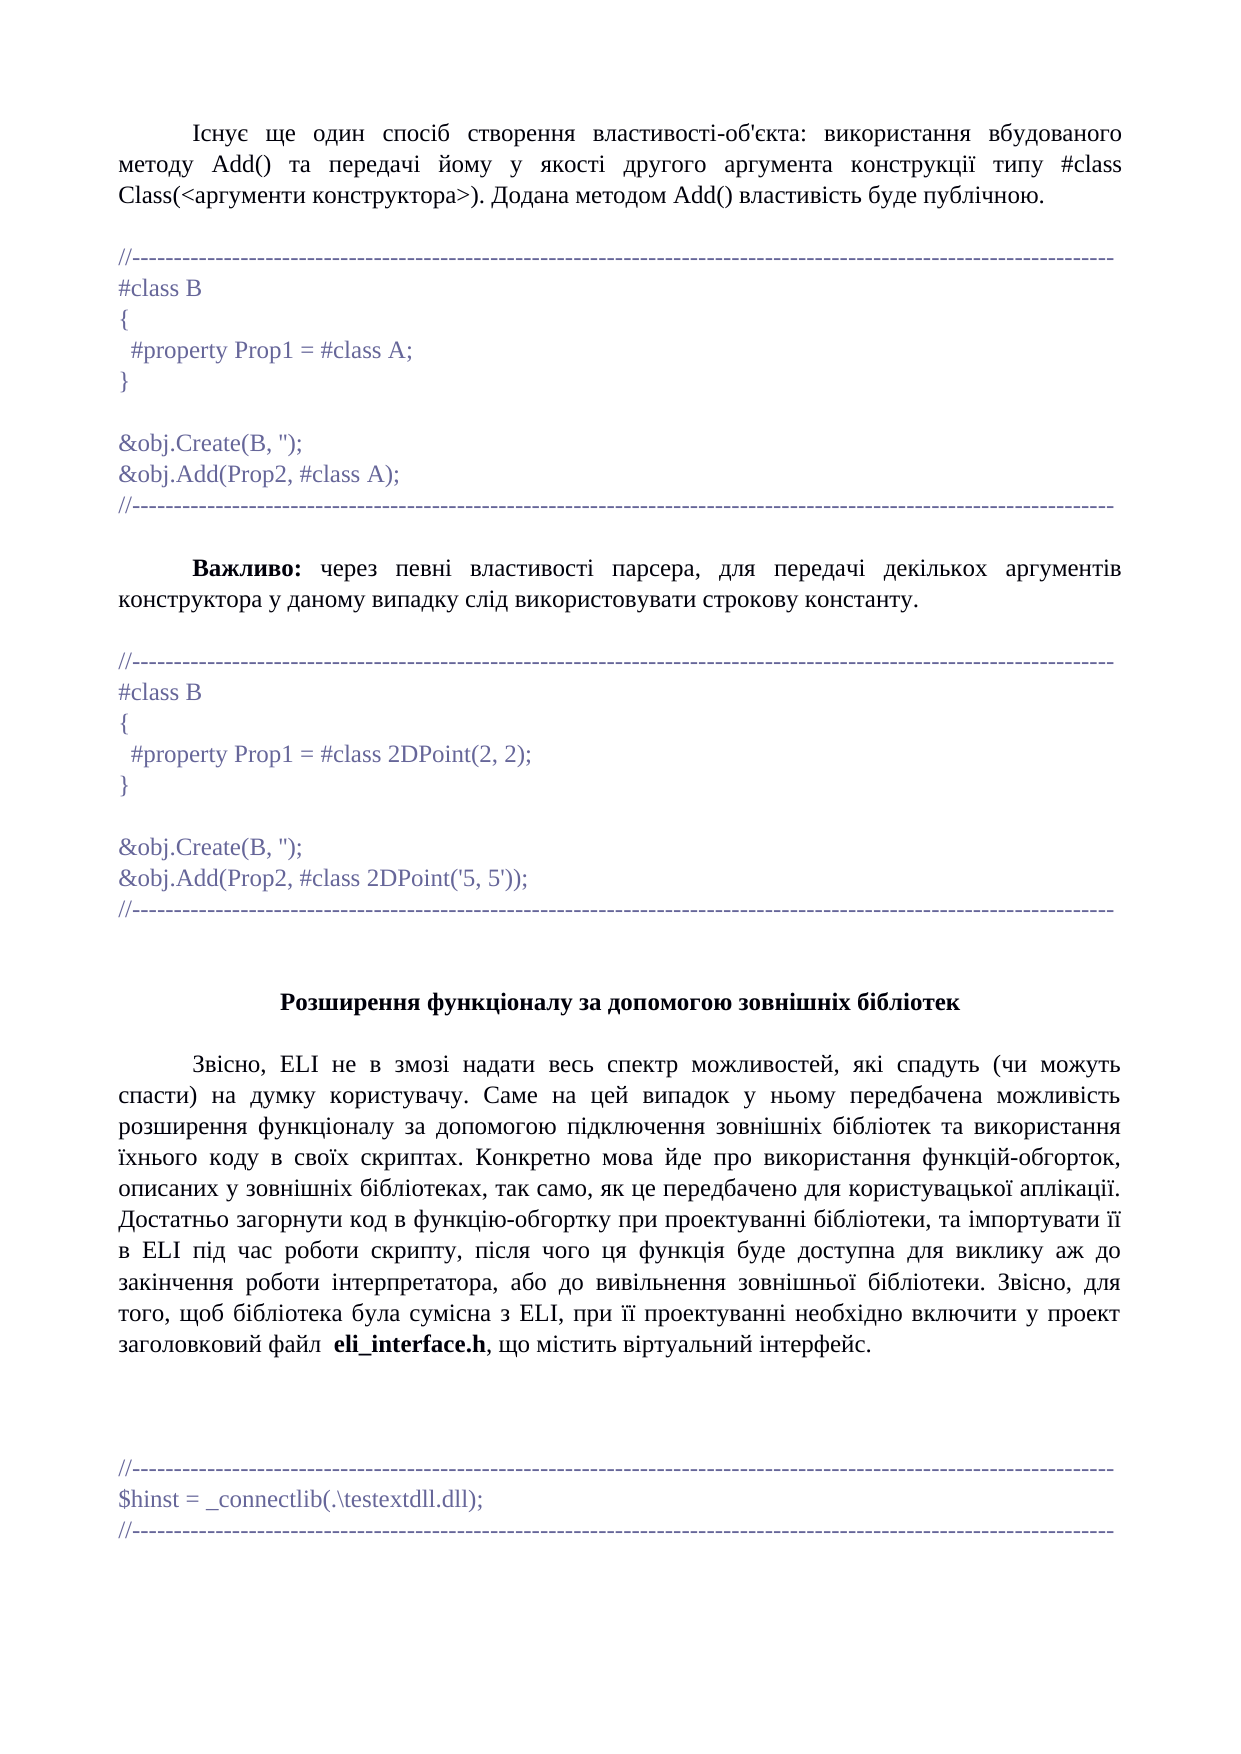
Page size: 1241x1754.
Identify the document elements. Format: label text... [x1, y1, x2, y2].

text Розширення функціоналу за допомогою зовнішніх бібліотек [118, 987, 1122, 1016]
text &obj.Create(B, ''); [118, 428, 1122, 457]
text Звісно, ELI не в змозі надати весь спектр можливостей, які спадуть (чи можуть спасти) на думку користувачу. Саме на цей випадок у ньому передбачена можливість розширення функціоналу за допомогою підключення зовнішніх бібліотек та використання їхнього коду в своїх скриптах. Конкретно мова йде про використання функцій-обгорток, описаних у зовнішніх бібліотеках, так само, як це передбачено для користувацької аплікації. Достатньо загорнути код в функцію-обгортку при проектуванні бібліотеки, та імпортувати її в ELI під час роботи скрипту, після чого ця функція буде доступна для виклику аж до закінчення роботи інтерпретатора, або до вивільнення зовнішньої бібліотеки. Звісно, для того, щоб бібліотека була сумісна з ELI, при її проектуванні необхідно включити у проект заголовковий файл eli_interface.h, що містить віртуальний інтерфейс. [118, 1049, 1122, 1357]
text Існує ще один спосіб створення властивості-об'єкта: використання вбудованого методу Add() та передачі йому у якості другого аргумента конструкції типу #class Class(<аргументи конструктора>). Додана методом Add() властивість буде публічною. [118, 118, 1122, 209]
text Важливо: через певні властивості парсера, для передачі декількох аргументів конструктора у даному випадку слід використовувати строкову константу. [118, 553, 1122, 612]
text #class B [118, 273, 1122, 302]
text //---------------------------------------------------------------------------------------------------------------------- [118, 1515, 1122, 1544]
text //---------------------------------------------------------------------------------------------------------------------- [118, 1453, 1122, 1482]
text } [118, 366, 1122, 395]
text } [118, 770, 1122, 799]
text &obj.Add(Prop2, #class 2DPoint('5, 5')); [118, 863, 1122, 892]
text //---------------------------------------------------------------------------------------------------------------------- [118, 491, 1122, 519]
text #property Prop1 = #class A; [118, 335, 1122, 364]
text &obj.Create(B, ''); [118, 832, 1122, 861]
text //---------------------------------------------------------------------------------------------------------------------- [118, 646, 1122, 674]
text #property Prop1 = #class 2DPoint(2, 2); [118, 739, 1122, 768]
text #class B [118, 677, 1122, 706]
text //---------------------------------------------------------------------------------------------------------------------- [118, 894, 1122, 923]
text &obj.Add(Prop2, #class A); [118, 459, 1122, 488]
text //---------------------------------------------------------------------------------------------------------------------- [118, 242, 1122, 271]
text { [118, 708, 1122, 737]
text { [118, 304, 1122, 333]
text $hinst = _connectlib(.\testextdll.dll); [118, 1484, 1122, 1513]
